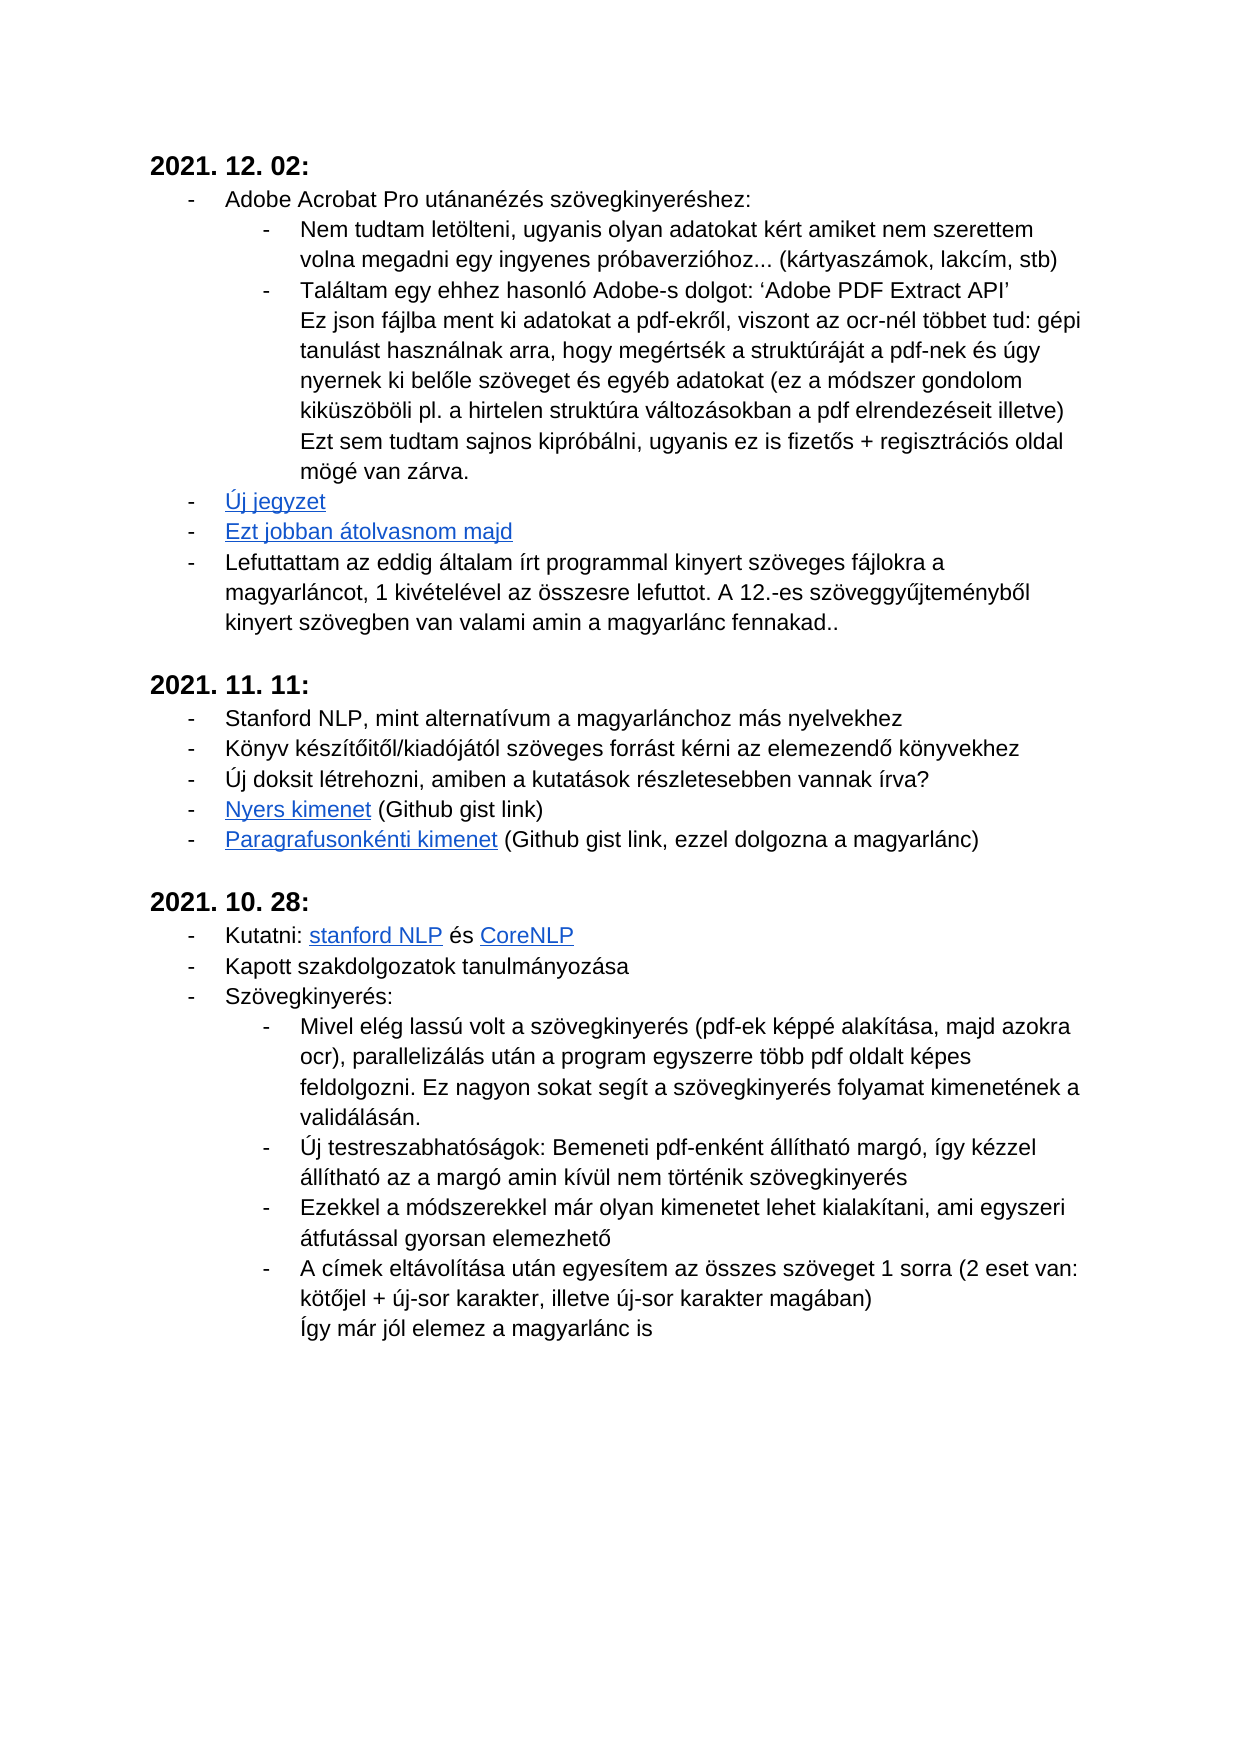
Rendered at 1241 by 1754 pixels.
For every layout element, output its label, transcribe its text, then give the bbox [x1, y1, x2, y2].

list Szövegkinyerés: [187, 983, 1090, 1009]
list Lefuttattam az eddig általam írt programmal kinyert szöveges fájlokra a magyarláncot, 1 kivételével az összesre lefuttot. A 12.-es szöveggyűjteményből kinyert szövegben van valami amin a magyarlánc fennakad.. [187, 548, 1090, 635]
list A címek eltávolítása után egyesítem az összes szöveget 1 sorra (2 eset van: kötőjel + új-sor karakter, illetve új-sor karakter magában) Így már jól elemez a magyarlánc is [262, 1255, 1090, 1341]
list Adobe Acrobat Pro utánanézés szövegkinyeréshez: [187, 186, 1090, 212]
list Stanford NLP, mint alternatívum a magyarlánchoz más nyelvekhez [187, 705, 1090, 732]
text 2021. 12. 02: [150, 150, 1090, 181]
list Új testreszabhatóságok: Bemeneti pdf-enként állítható margó, így kézzel állítható az a margó amin kívül nem történik szövegkinyerés [262, 1134, 1090, 1190]
text 2021. 10. 28: [150, 886, 1090, 918]
list Új jegyzet [187, 488, 1090, 514]
list Paragrafusonkénti kimenet (Github gist link, ezzel dolgozna a magyarlánc) [187, 826, 1090, 852]
list Új doksit létrehozni, amiben a kutatások részletesebben vannak írva? [187, 766, 1090, 792]
list Nyers kimenet (Github gist link) [187, 796, 1090, 822]
list Könyv készítőitől/kiadójától szöveges forrást kérni az elemezendő könyvekhez [187, 735, 1090, 762]
list Ezekkel a módszerekkel már olyan kimenetet lehet kialakítani, ami egyszeri átfutással gyorsan elemezhető [262, 1194, 1090, 1251]
list Ezt jobban átolvasnom majd [187, 518, 1090, 544]
list Mivel elég lassú volt a szövegkinyerés (pdf-ek képpé alakítása, majd azokra ocr), parallelizálás után a program egyszerre több pdf oldalt képes feldolgozni. Ez nagyon sokat segít a szövegkinyerés folyamat kimenetének a validálásán. [262, 1013, 1090, 1130]
list Kutatni: stanford NLP és CoreNLP [187, 922, 1090, 949]
list Kapott szakdolgozatok tanulmányozása [187, 953, 1090, 979]
list Találtam egy ehhez hasonló Adobe-s dolgot: ‘Adobe PDF Extract API’ Ez json fájlba ment ki adatokat a pdf-ekről, viszont az ocr-nél többet tud: gépi tanulást használnak arra, hogy megértsék a struktúráját a pdf-nek és úgy nyernek ki belőle szöveget és egyéb adatokat (ez a módszer gondolom kiküszöböli pl. a hirtelen struktúra változásokban a pdf elrendezéseit illetve) Ezt sem tudtam sajnos kipróbálni, ugyanis ez is fizetős + regisztrációs oldal mögé van zárva. [262, 277, 1090, 484]
text 2021. 11. 11: [150, 669, 1090, 701]
list Nem tudtam letölteni, ugyanis olyan adatokat kért amiket nem szerettem volna megadni egy ingyenes próbaverzióhoz... (kártyaszámok, lakcím, stb) [262, 216, 1090, 273]
